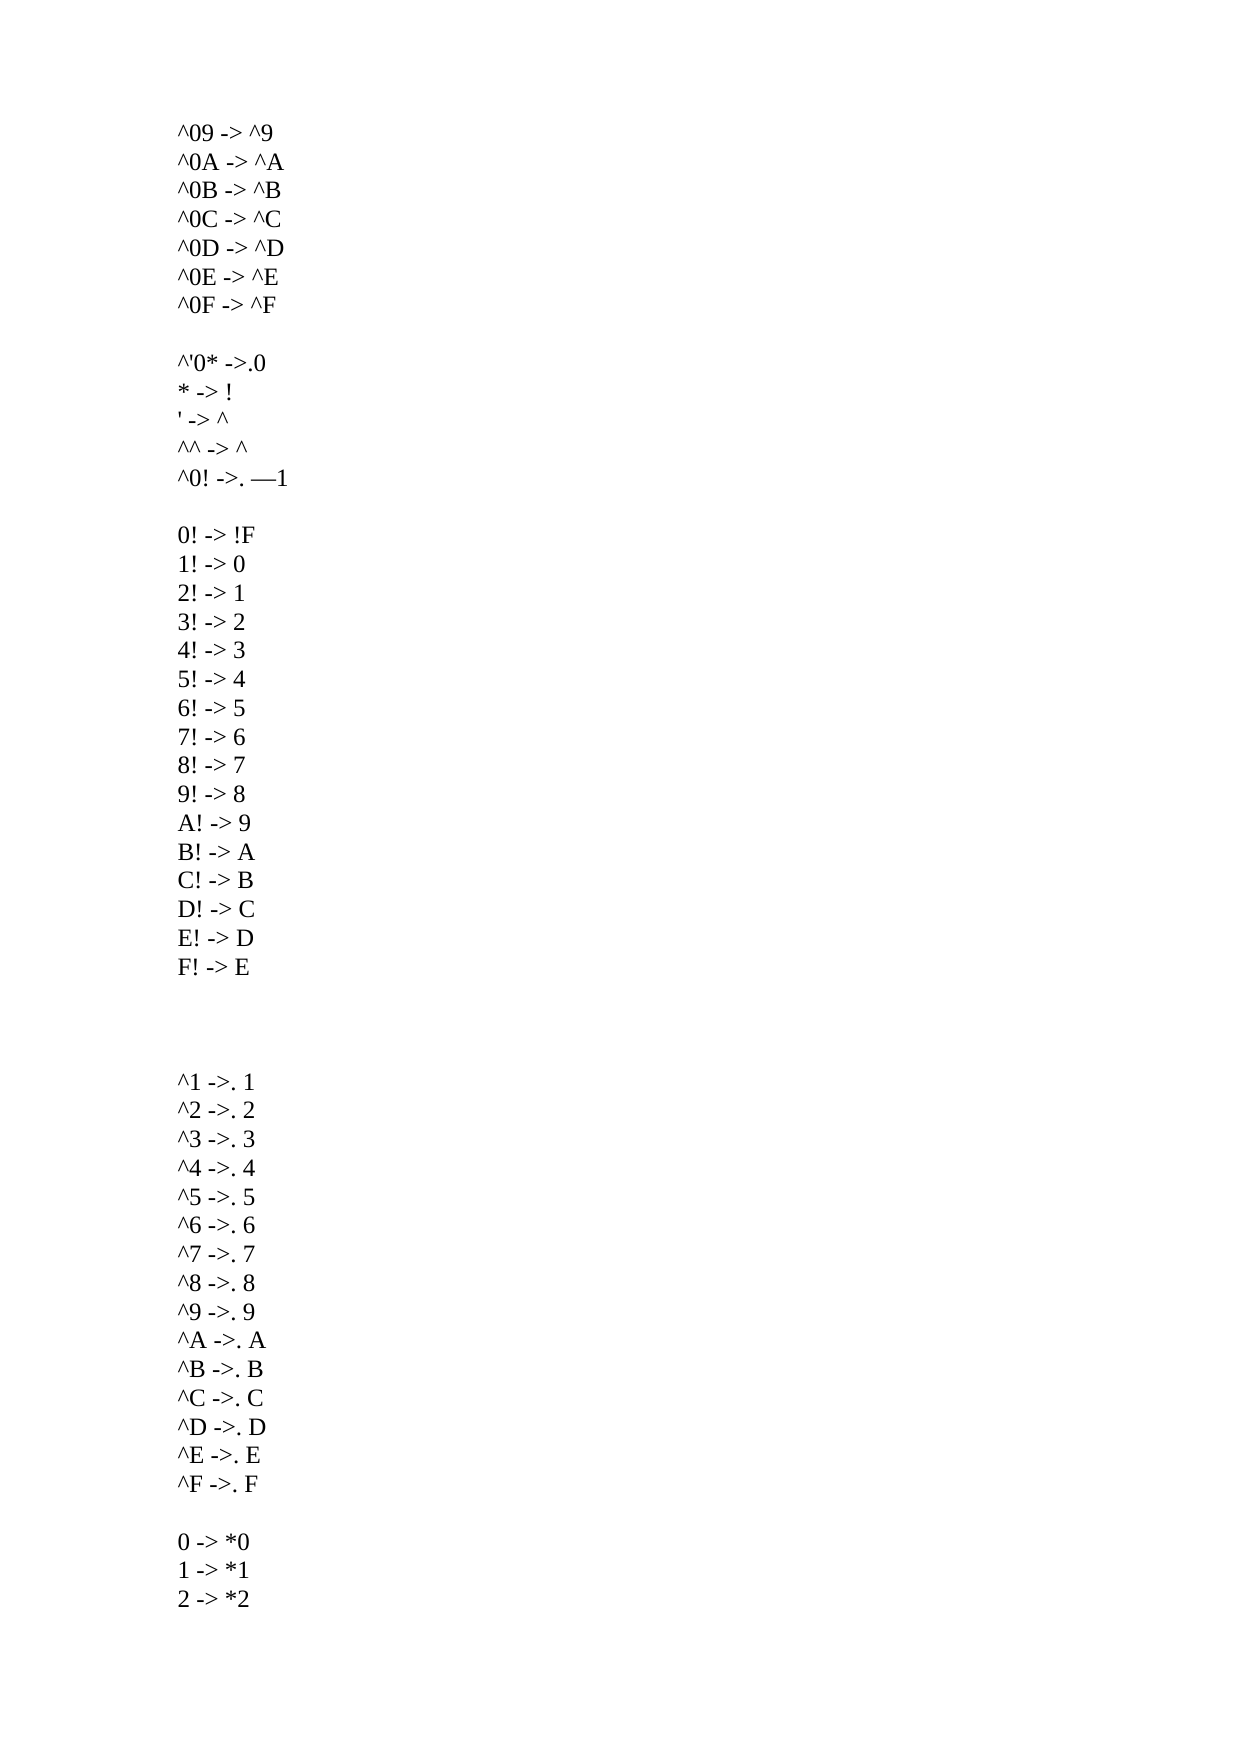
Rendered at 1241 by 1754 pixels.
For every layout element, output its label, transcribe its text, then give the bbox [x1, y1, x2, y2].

text ^C ->. C [177, 1383, 1152, 1412]
text 8! -> 7 [177, 751, 1152, 779]
text D! -> C [177, 894, 1152, 923]
text 1! -> 0 [177, 549, 1152, 578]
text E! -> D [177, 923, 1152, 952]
text 6! -> 5 [177, 693, 1152, 722]
text 9! -> 8 [177, 779, 1152, 808]
text ^0C -> ^C [177, 204, 1152, 233]
text * -> ! [177, 377, 1152, 406]
text ' -> ^ [177, 406, 1152, 434]
text ^09 -> ^9 [177, 118, 1152, 147]
text 7! -> 6 [177, 722, 1152, 751]
text 5! -> 4 [177, 664, 1152, 693]
text 0 -> *0 [177, 1527, 1152, 1556]
text 3! -> 2 [177, 607, 1152, 636]
text ^A ->. A [177, 1326, 1152, 1354]
text 0! -> !F [177, 521, 1152, 549]
text ^0D -> ^D [177, 233, 1152, 262]
text ^6 ->. 6 [177, 1211, 1152, 1239]
text ^0B -> ^B [177, 176, 1152, 204]
text ^0! ->. —1 [177, 463, 1152, 492]
text A! -> 9 [177, 808, 1152, 837]
text ^2 ->. 2 [177, 1096, 1152, 1124]
text ^4 ->. 4 [177, 1153, 1152, 1182]
text ^0E -> ^E [177, 262, 1152, 291]
text ^0A -> ^A [177, 147, 1152, 176]
text ^0F -> ^F [177, 291, 1152, 319]
text 4! -> 3 [177, 636, 1152, 664]
text ^F ->. F [177, 1469, 1152, 1498]
text ^D ->. D [177, 1412, 1152, 1441]
text ^E ->. E [177, 1441, 1152, 1469]
text ^^ -> ^ [177, 434, 1152, 463]
text ^3 ->. 3 [177, 1124, 1152, 1153]
text ^9 ->. 9 [177, 1297, 1152, 1326]
text F! -> E [177, 952, 1152, 981]
text B! -> A [177, 837, 1152, 866]
text ^1 ->. 1 [177, 1067, 1152, 1096]
text ^'0* ->.0 [177, 348, 1152, 377]
text 1 -> *1 [177, 1556, 1152, 1584]
text ^5 ->. 5 [177, 1182, 1152, 1211]
text ^B ->. B [177, 1354, 1152, 1383]
text ^7 ->. 7 [177, 1239, 1152, 1268]
text 2 -> *2 [177, 1584, 1152, 1613]
text 2! -> 1 [177, 578, 1152, 607]
text ^8 ->. 8 [177, 1268, 1152, 1297]
text C! -> B [177, 866, 1152, 894]
